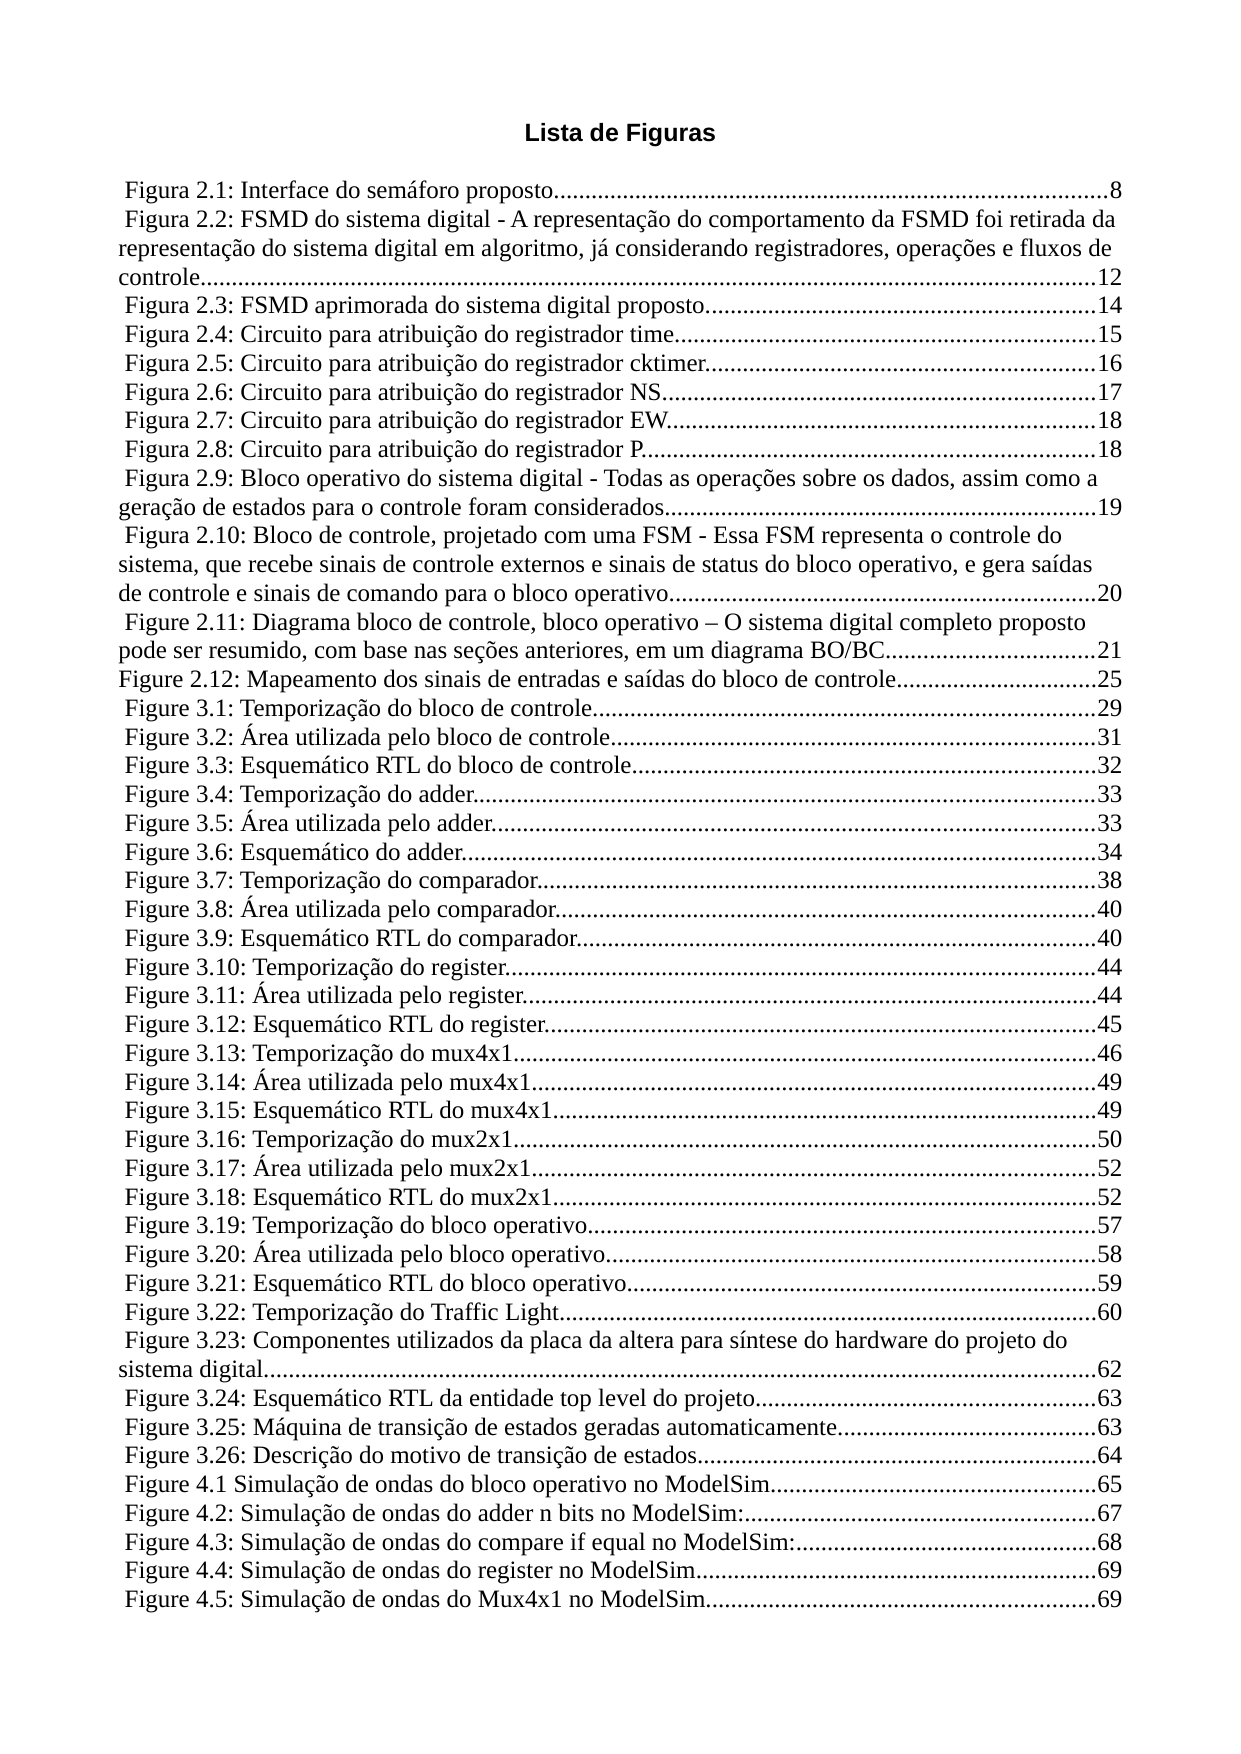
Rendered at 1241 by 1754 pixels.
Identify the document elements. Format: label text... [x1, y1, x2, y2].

text Figure 4.4: Simulação de ondas do register no ModelSim. 69 [118, 1556, 1122, 1584]
text Figure 3.14: Área utilizada pelo mux4x1. 49 [118, 1067, 1122, 1096]
text Figure 3.25: Máquina de transição de estados geradas automaticamente. 63 [118, 1412, 1122, 1441]
text Figura 2.3: FSMD aprimorada do sistema digital proposto. 14 [118, 291, 1122, 319]
text Figure 3.4: Temporização do adder. 33 [118, 779, 1122, 808]
text Figure 3.12: Esquemático RTL do register. 45 [118, 1009, 1122, 1038]
text Figure 3.6: Esquemático do adder. 34 [118, 837, 1122, 866]
text Figure 3.21: Esquemático RTL do bloco operativo. 59 [118, 1268, 1122, 1297]
text Figure 3.23: Componentes utilizados da placa da altera para síntese do hardware do projeto do sistema digital. 62 [118, 1326, 1122, 1383]
text Figura 2.7: Circuito para atribuição do registrador EW. 18 [118, 406, 1122, 434]
text Figure 3.10: Temporização do register. 44 [118, 952, 1122, 981]
text Figure 3.24: Esquemático RTL da entidade top level do projeto. 63 [118, 1383, 1122, 1412]
text Figure 3.16: Temporização do mux2x1. 50 [118, 1124, 1122, 1153]
text Figure 3.9: Esquemático RTL do comparador. 40 [118, 923, 1122, 952]
text Figure 2.12: Mapeamento dos sinais de entradas e saídas do bloco de controle 25 [118, 664, 1122, 693]
text Figura 2.5: Circuito para atribuição do registrador cktimer. 16 [118, 348, 1122, 377]
text Figure 3.1: Temporização do bloco de controle. 29 [118, 693, 1122, 722]
text Figure 3.19: Temporização do bloco operativo. 57 [118, 1211, 1122, 1239]
text Figure 3.15: Esquemático RTL do mux4x1. 49 [118, 1096, 1122, 1124]
text Figure 2.11: Diagrama bloco de controle, bloco operativo – O sistema digital completo proposto pode ser resumido, com base nas seções anteriores, em um diagrama BO/BC. 21 [118, 607, 1122, 664]
text Figura 2.8: Circuito para atribuição do registrador P. 18 [118, 434, 1122, 463]
text Figure 3.17: Área utilizada pelo mux2x1. 52 [118, 1153, 1122, 1182]
text Figure 3.5: Área utilizada pelo adder. 33 [118, 808, 1122, 837]
text Figure 3.2: Área utilizada pelo bloco de controle. 31 [118, 722, 1122, 751]
text Figure 4.1 Simulação de ondas do bloco operativo no ModelSim 65 [118, 1469, 1122, 1498]
text Figura 2.1: Interface do semáforo proposto. 8 [118, 176, 1122, 204]
text Figure 3.11: Área utilizada pelo register. 44 [118, 981, 1122, 1009]
text Figura 2.2: FSMD do sistema digital - A representação do comportamento da FSMD foi retirada da representação do sistema digital em algoritmo, já considerando registradores, operações e fluxos de controle. 12 [118, 204, 1122, 291]
text Figura 2.10: Bloco de controle, projetado com uma FSM - Essa FSM representa o controle do sistema, que recebe sinais de controle externos e sinais de status do bloco operativo, e gera saídas de controle e sinais de comando para o bloco operativo. 20 [118, 521, 1122, 607]
text Figure 4.2: Simulação de ondas do adder n bits no ModelSim: 67 [118, 1498, 1122, 1527]
text Figure 3.22: Temporização do Traffic Light. 60 [118, 1297, 1122, 1326]
text Figure 3.20: Área utilizada pelo bloco operativo. 58 [118, 1239, 1122, 1268]
text Figura 2.4: Circuito para atribuição do registrador time. 15 [118, 319, 1122, 348]
text Figure 3.3: Esquemático RTL do bloco de controle. 32 [118, 751, 1122, 779]
text Figure 3.7: Temporização do comparador. 38 [118, 866, 1122, 894]
text Figure 3.8: Área utilizada pelo comparador. 40 [118, 894, 1122, 923]
text Figura 2.9: Bloco operativo do sistema digital - Todas as operações sobre os dados, assim como a geração de estados para o controle foram considerados. 19 [118, 463, 1122, 521]
text Figura 2.6: Circuito para atribuição do registrador NS. 17 [118, 377, 1122, 406]
text Figure 4.3: Simulação de ondas do compare if equal no ModelSim: 68 [118, 1527, 1122, 1556]
text Lista de Figuras [118, 118, 1122, 147]
text Figure 3.18: Esquemático RTL do mux2x1. 52 [118, 1182, 1122, 1211]
text Figure 3.26: Descrição do motivo de transição de estados. 64 [118, 1441, 1122, 1469]
text Figure 3.13: Temporização do mux4x1. 46 [118, 1038, 1122, 1067]
text Figure 4.5: Simulação de ondas do Mux4x1 no ModelSim. 69 [118, 1584, 1122, 1613]
